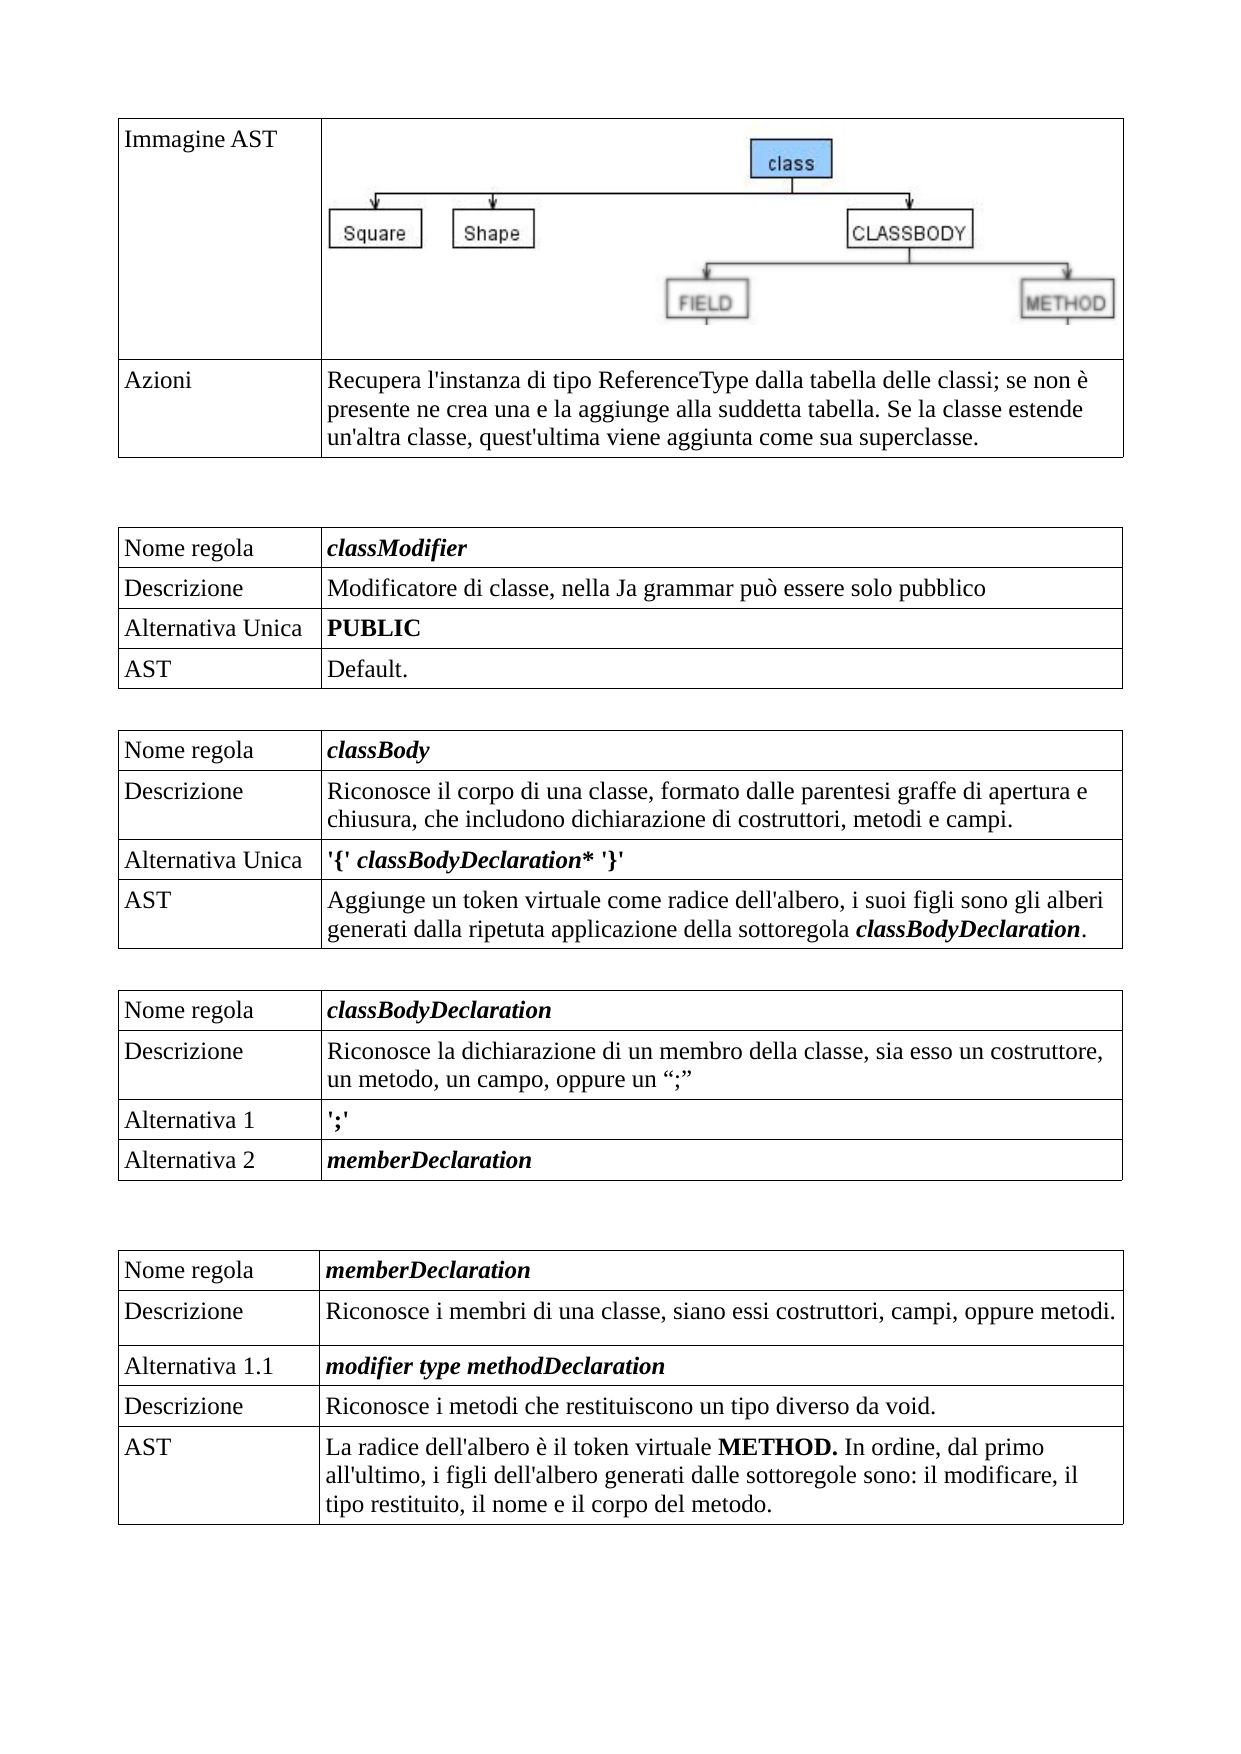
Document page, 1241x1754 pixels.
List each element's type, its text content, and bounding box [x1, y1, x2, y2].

table_cell PUBLIC [322, 609, 1122, 648]
table_header Nome regola [119, 528, 321, 567]
table_header classModifier [322, 528, 1122, 567]
table_cell Immagine AST [119, 119, 321, 359]
table_cell modifier type methodDeclaration [320, 1346, 1123, 1385]
table_cell Default. [322, 649, 1122, 688]
table_cell Modificatore di classe, nella Ja grammar può essere solo pubblico [322, 568, 1122, 608]
table_cell Descrizione [119, 771, 321, 839]
table_cell Riconosce i membri di una classe, siano essi costruttori, campi, oppure metodi. [320, 1291, 1123, 1345]
table_cell Descrizione [119, 1291, 319, 1345]
table_cell Alternativa Unica [119, 840, 321, 879]
table_cell [322, 325, 1123, 359]
table_cell Riconosce il corpo di una classe, formato dalle parentesi graffe di apertura e chiusura, che includono dichiarazione di costruttori, metodi e campi. [322, 771, 1122, 839]
table_cell Alternativa Unica [119, 609, 321, 648]
table_cell memberDeclaration [322, 1140, 1122, 1180]
table_cell AST [119, 649, 321, 688]
table_cell Azioni [119, 360, 321, 457]
table_cell ';' [322, 1100, 1122, 1139]
table_cell Alternativa 1 [119, 1100, 321, 1139]
table_cell Aggiunge un token virtuale come radice dell'albero, i suoi figli sono gli alberi generati dalla ripetuta applicazione della sottoregola classBodyDeclaration. [322, 880, 1122, 948]
table_cell '{' classBodyDeclaration* '}' [322, 840, 1122, 879]
table_cell Riconosce i metodi che restituiscono un tipo diverso da void. [320, 1386, 1123, 1426]
table_cell Alternativa 1.1 [119, 1346, 319, 1385]
table_cell Alternativa 2 [119, 1140, 321, 1180]
table_cell AST [119, 880, 321, 948]
table_cell AST [119, 1427, 319, 1523]
table_cell [322, 119, 1123, 324]
table_header Nome regola [119, 991, 321, 1030]
table_header classBodyDeclaration [322, 991, 1122, 1030]
table_cell Descrizione [119, 568, 321, 608]
table_header memberDeclaration [320, 1251, 1123, 1290]
table_cell La radice dell'albero è il token virtuale METHOD. In ordine, dal primo all'ultimo, i figli dell'albero generati dalle sottoregole sono: il modificare, il tipo restituito, il nome e il corpo del metodo. [320, 1427, 1123, 1523]
table_header Nome regola [119, 731, 321, 770]
table_cell Descrizione [119, 1386, 319, 1426]
picture [326, 123, 1118, 325]
table_cell Descrizione [119, 1031, 321, 1099]
table_header Nome regola [119, 1251, 319, 1290]
table_header classBody [322, 731, 1122, 770]
table_cell Recupera l'instanza di tipo ReferenceType dalla tabella delle classi; se non è presente ne crea una e la aggiunge alla suddetta tabella. Se la classe estende un'altra classe, quest'ultima viene aggiunta come sua superclasse. [322, 360, 1123, 457]
table_cell Riconosce la dichiarazione di un membro della classe, sia esso un costruttore, un metodo, un campo, oppure un “;” [322, 1031, 1122, 1099]
